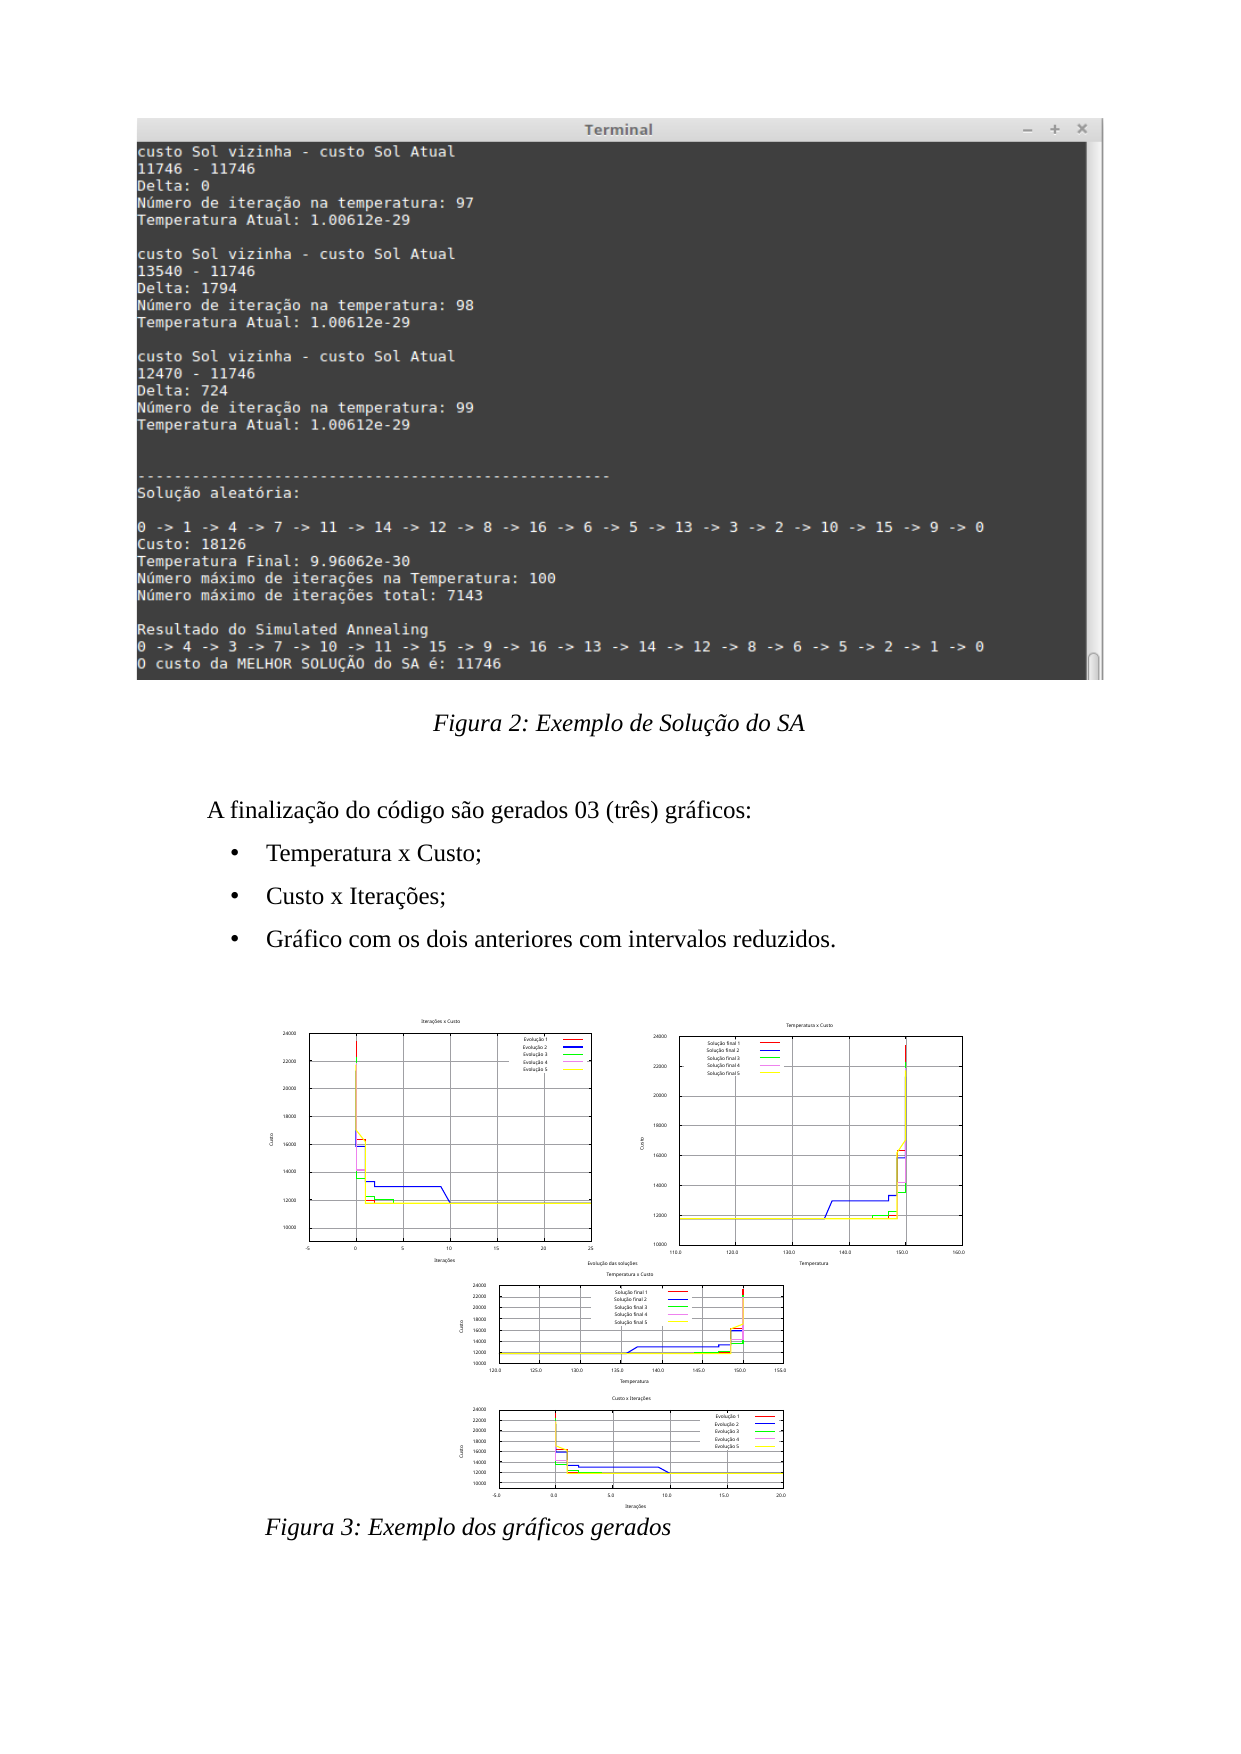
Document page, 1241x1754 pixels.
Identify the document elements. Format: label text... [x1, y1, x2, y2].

list Custo x Iterações; [118, 881, 1122, 910]
list Temperatura x Custo; [118, 838, 1122, 867]
text Figura 3: Exemplo dos gráficos gerados [265, 1023, 975, 1541]
list Gráfico com os dois anteriores com intervalos reduzidos. [118, 924, 1122, 953]
text Figura 2: Exemplo de Solução do SA [137, 680, 1103, 737]
picture [136, 118, 1104, 680]
text A finalização do código são gerados 03 (três) gráficos: [118, 795, 1122, 823]
